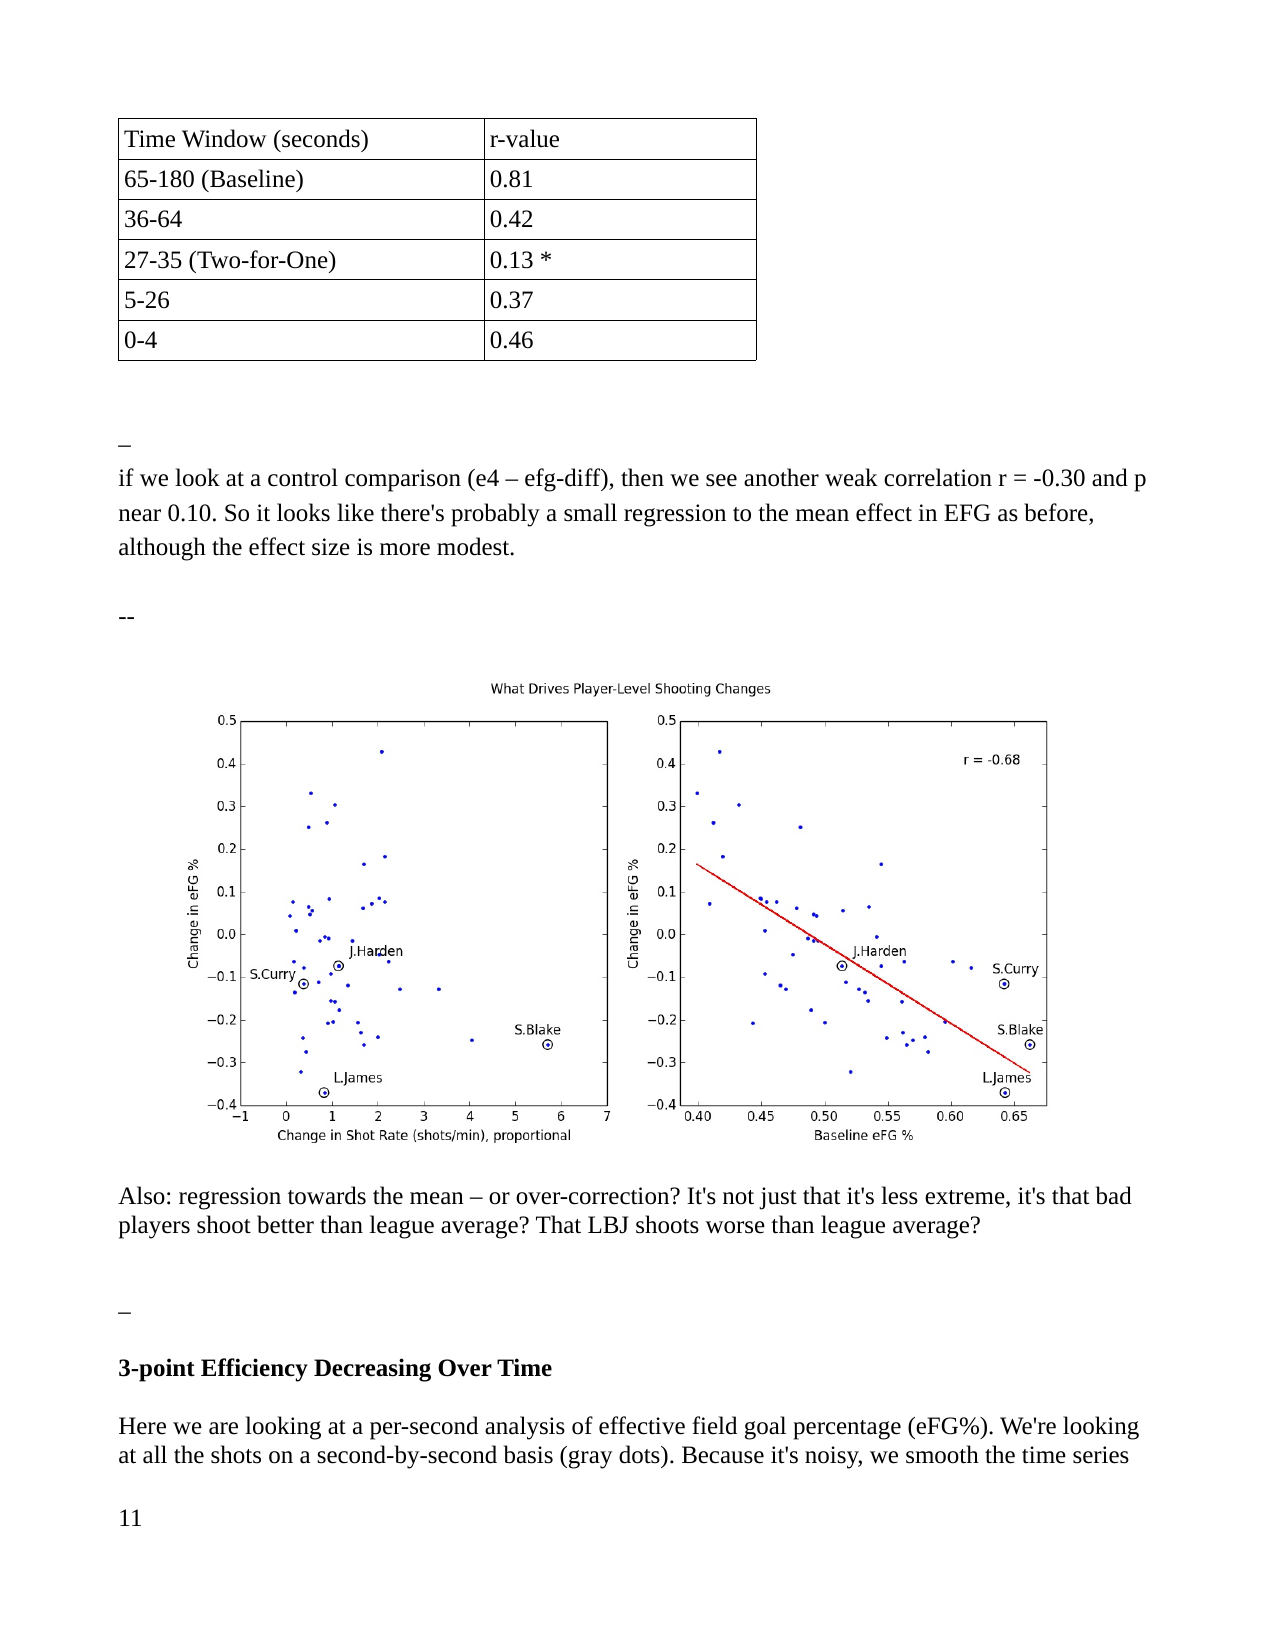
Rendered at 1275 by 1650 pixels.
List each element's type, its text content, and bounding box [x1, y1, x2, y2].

text 3-point Efficiency Decreasing Over Time [118, 1353, 1157, 1382]
table_cell 0.37 [485, 280, 756, 320]
table_header Time Window (seconds) [119, 119, 484, 158]
text if we look at a control comparison (e4 – efg-diff), then we see another weak correlation r = -0.30 and p near 0.10. So it looks like there's probably a small regression to the mean effect in EFG as before, although the effect size is more modest. [118, 463, 1157, 561]
table_cell 0.42 [485, 200, 756, 239]
picture [110, 674, 1149, 1153]
table_cell 0.81 [485, 160, 756, 199]
text -- [118, 601, 1157, 630]
table_cell 5-26 [119, 280, 484, 320]
table_cell 0.46 [485, 321, 756, 360]
text Also: regression towards the mean – or over-correction? It's not just that it's less extreme, it's that bad players shoot better than league average? That LBJ shoots worse than league average? [118, 1181, 1157, 1238]
table_header r-value [485, 119, 756, 158]
table_cell 27-35 (Two-for-One) [119, 240, 484, 279]
table_cell 36-64 [119, 200, 484, 239]
table_cell 0.13 * [485, 240, 756, 279]
text – [118, 429, 1157, 458]
table_cell 65-180 (Baseline) [119, 160, 484, 199]
text – [118, 1296, 1157, 1325]
table_cell 0-4 [119, 321, 484, 360]
text Here we are looking at a per-second analysis of effective field goal percentage (eFG%). We're looking at all the shots on a second-by-second basis (gray dots). Because it's noisy, we smooth the time series [118, 1411, 1157, 1468]
